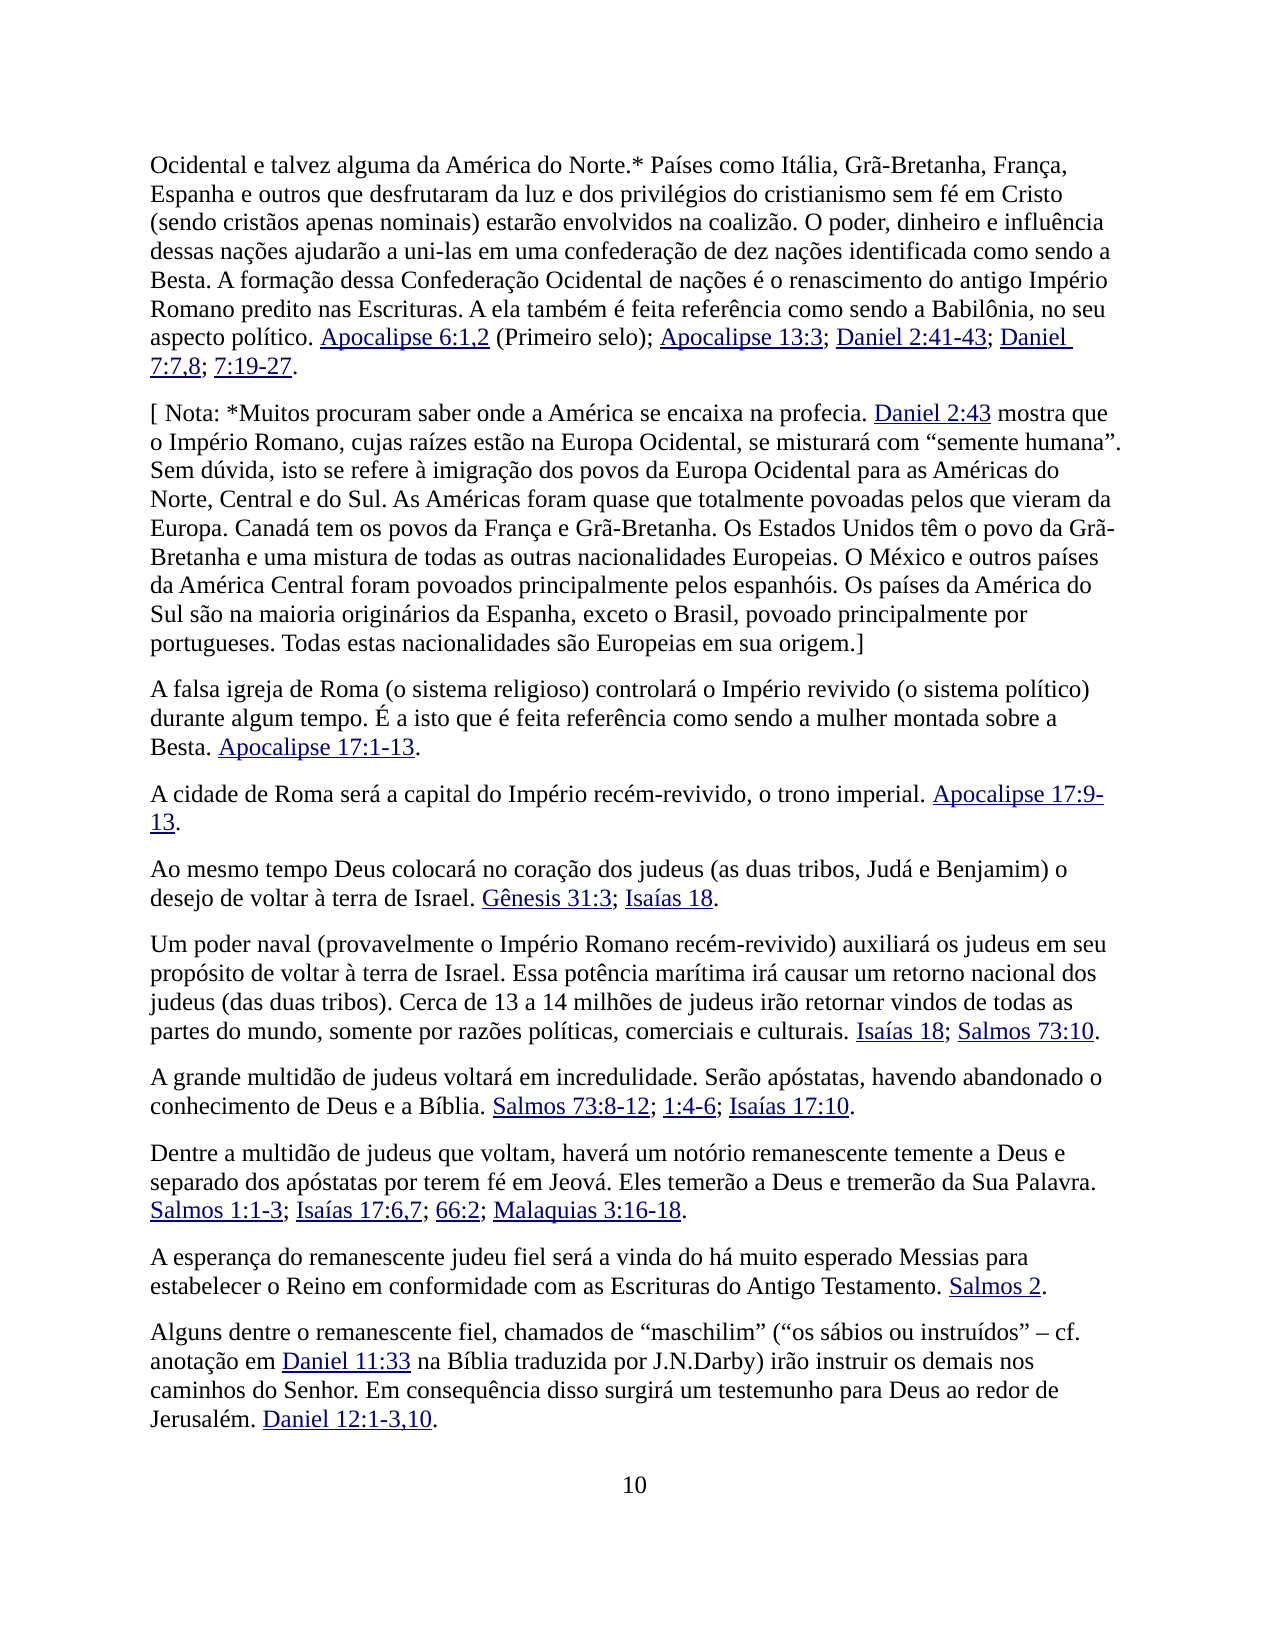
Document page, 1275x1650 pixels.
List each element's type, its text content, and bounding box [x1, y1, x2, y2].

text A esperança do remanescente judeu fiel será a vinda do há muito esperado Messias para estabelecer o Reino em conformidade com as Escrituras do Antigo Testamento. Salmos 2. [150, 1242, 1125, 1299]
text A falsa igreja de Roma (o sistema religioso) controlará o Império revivido (o sistema político) durante algum tempo. É a isto que é feita referência como sendo a mulher montada sobre a Besta. Apocalipse 17:1-13. [150, 674, 1125, 761]
text [ Nota: *Muitos procuram saber onde a América se encaixa na profecia. Daniel 2:43 mostra que o Império Romano, cujas raízes estão na Europa Ocidental, se misturará com “semente humana”. Sem dúvida, isto se refere à imigração dos povos da Europa Ocidental para as Américas do Norte, Central e do Sul. As Américas foram quase que totalmente povoadas pelos que vieram da Europa. Canadá tem os povos da França e Grã-Bretanha. Os Estados Unidos têm o povo da Grã-Bretanha e uma mistura de todas as outras nacionalidades Europeias. O México e outros países da América Central foram povoados principalmente pelos espanhóis. Os países da América do Sul são na maioria originários da Espanha, exceto o Brasil, povoado principalmente por portugueses. Todas estas nacionalidades são Europeias em sua origem.] [150, 398, 1125, 657]
text Um poder naval (provavelmente o Império Romano recém-revivido) auxiliará os judeus em seu propósito de voltar à terra de Israel. Essa potência marítima irá causar um retorno nacional dos judeus (das duas tribos). Cerca de 13 a 14 milhões de judeus irão retornar vindos de todas as partes do mundo, somente por razões políticas, comerciais e culturais. Isaías 18; Salmos 73:10. [150, 929, 1125, 1044]
text Alguns dentre o remanescente fiel, chamados de “maschilim” (“os sábios ou instruídos” – cf. anotação em Daniel 11:33 na Bíblia traduzida por J.N.Darby) irão instruir os demais nos caminhos do Senhor. Em consequência disso surgirá um testemunho para Deus ao redor de Jerusalém. Daniel 12:1-3,10. [150, 1317, 1125, 1432]
text Ao mesmo tempo Deus colocará no coração dos judeus (as duas tribos, Judá e Benjamim) o desejo de voltar à terra de Israel. Gênesis 31:3; Isaías 18. [150, 854, 1125, 912]
text Dentre a multidão de judeus que voltam, haverá um notório remanescente temente a Deus e separado dos apóstatas por terem fé em Jeová. Eles temerão a Deus e tremerão da Sua Palavra. Salmos 1:1-3; Isaías 17:6,7; 66:2; Malaquias 3:16-18. [150, 1138, 1125, 1224]
text A grande multidão de judeus voltará em incredulidade. Serão apóstatas, havendo abandonado o conhecimento de Deus e a Bíblia. Salmos 73:8-12; 1:4-6; Isaías 17:10. [150, 1062, 1125, 1120]
text A cidade de Roma será a capital do Império recém-revivido, o trono imperial. Apocalipse 17:9-13. [150, 779, 1125, 836]
text Ocidental e talvez alguma da América do Norte.* Países como Itália, Grã-Bretanha, França, Espanha e outros que desfrutaram da luz e dos privilégios do cristianismo sem fé em Cristo (sendo cristãos apenas nominais) estarão envolvidos na coalizão. O poder, dinheiro e influência dessas nações ajudarão a uni-las em uma confederação de dez nações identificada como sendo a Besta. A formação dessa Confederação Ocidental de nações é o renascimento do antigo Império Romano predito nas Escrituras. A ela também é feita referência como sendo a Babilônia, no seu aspecto político. Apocalipse 6:1,2 (Primeiro selo); Apocalipse 13:3; Daniel 2:41-43; Daniel 7:7,8; 7:19-27. [150, 150, 1125, 380]
